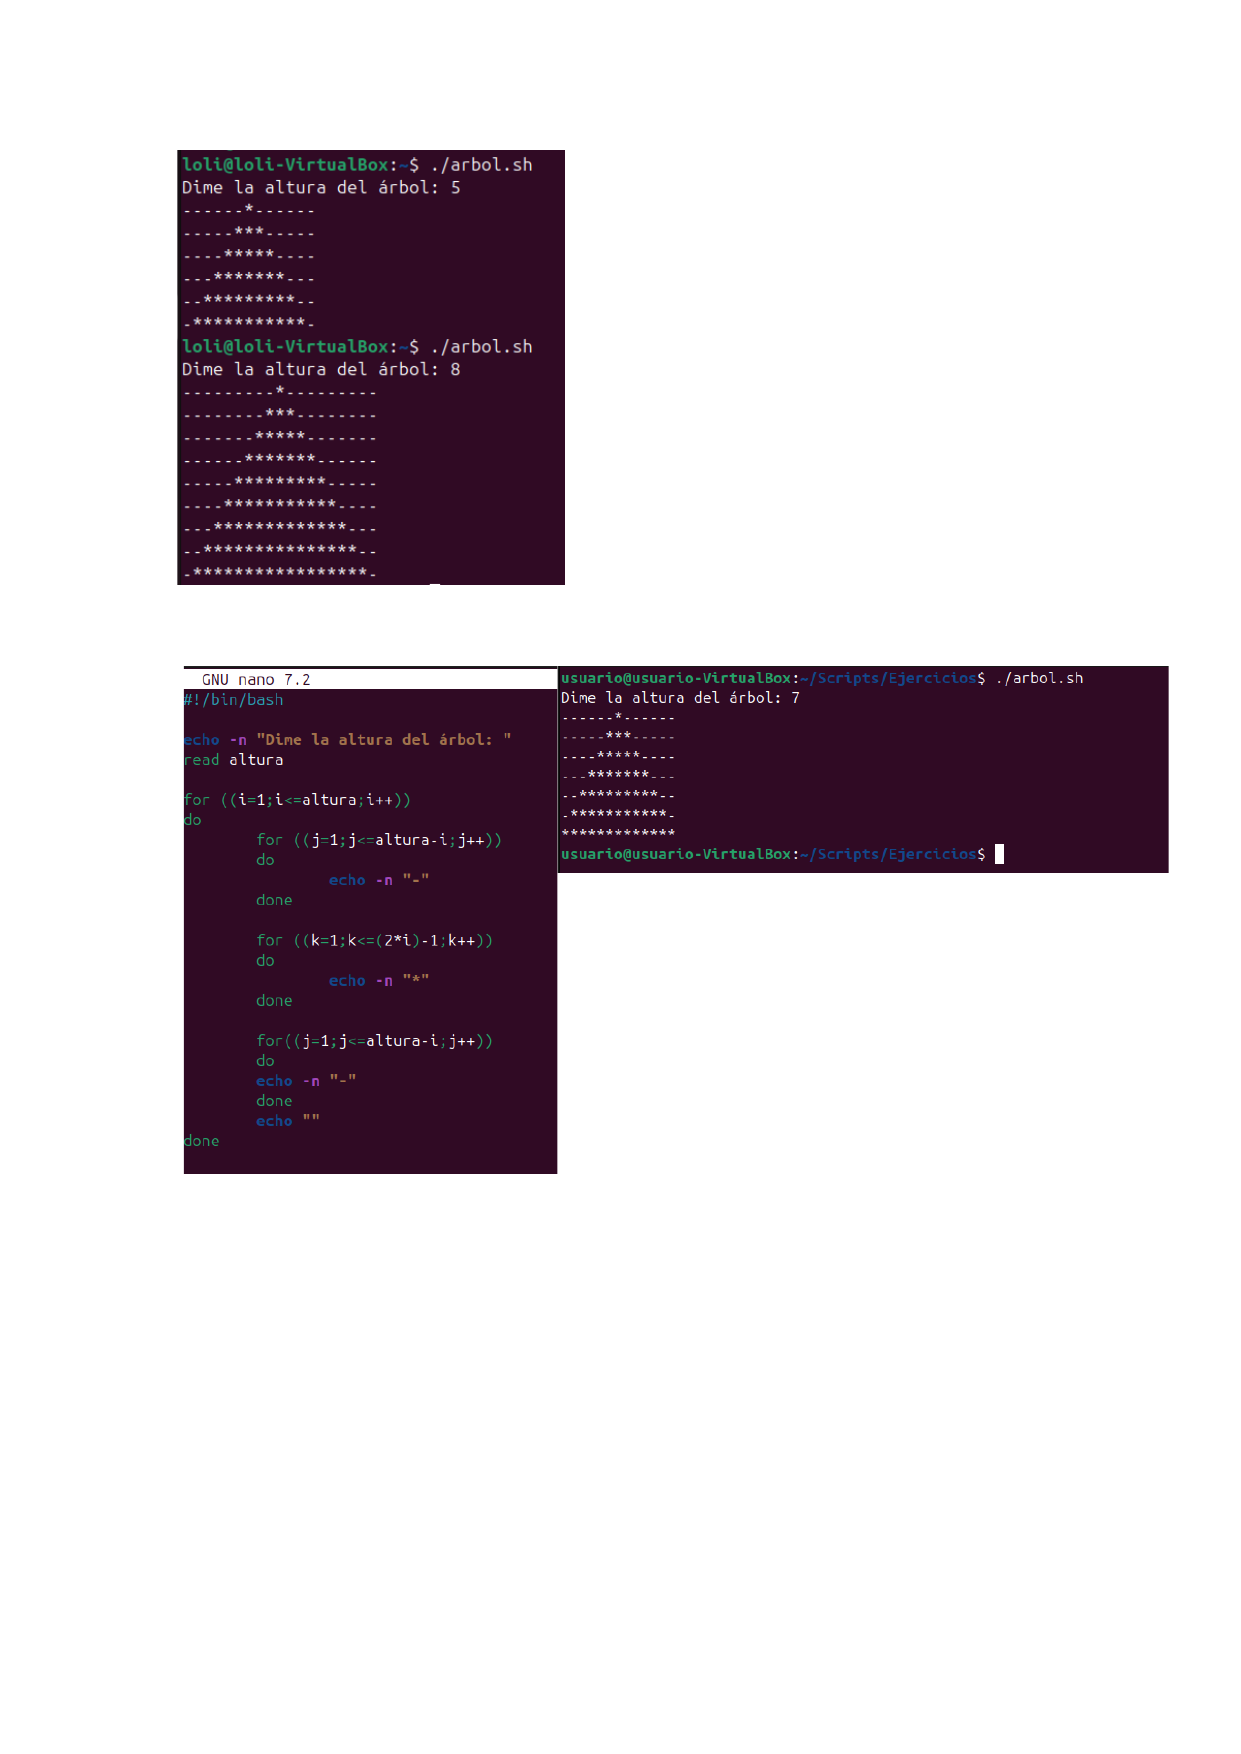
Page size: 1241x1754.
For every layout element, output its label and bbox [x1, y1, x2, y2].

picture [177, 150, 565, 585]
picture [183, 666, 1169, 1174]
